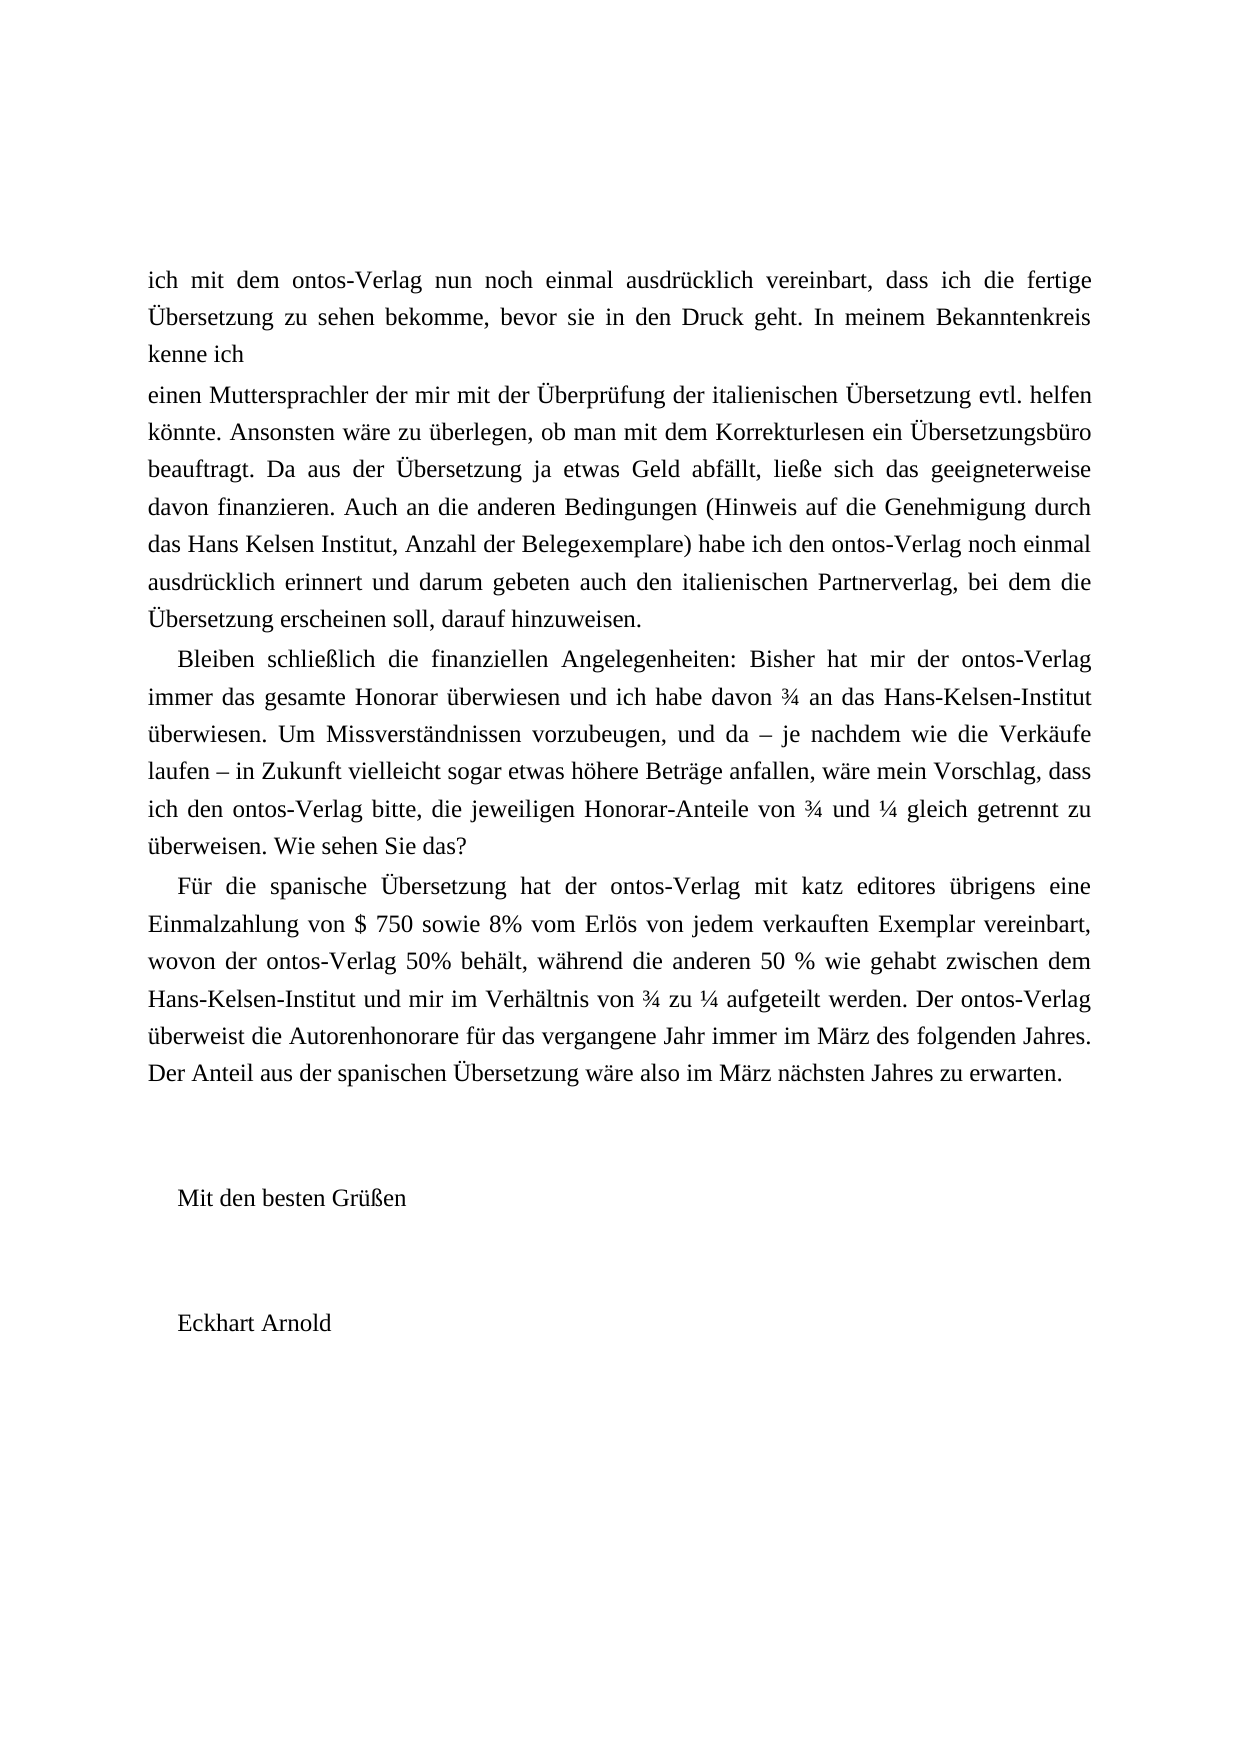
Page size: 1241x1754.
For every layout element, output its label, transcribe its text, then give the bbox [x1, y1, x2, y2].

text Für die spanische Übersetzung hat der ontos-Verlag mit katz editores übrigens eine Einmalzahlung von $ 750 sowie 8% vom Erlös von jedem verkauften Exemplar vereinbart, wovon der ontos-Verlag 50% behält, während die anderen 50 % wie gehabt zwischen dem Hans-Kelsen-Institut und mir im Verhältnis von ¾ zu ¼ aufgeteilt werden. Der ontos-Verlag überweist die Autorenhonorare für das vergangene Jahr immer im März des folgenden Jahres. Der Anteil aus der spanischen Übersetzung wäre also im März nächsten Jahres zu erwarten. [148, 872, 1093, 1087]
text ich mit dem ontos-Verlag nun noch einmal ausdrücklich vereinbart, dass ich die fertige Übersetzung zu sehen bekomme, bevor sie in den Druck geht. In meinem Bekanntenkreis kenne ich [148, 266, 1093, 368]
text Bleiben schließlich die finanziellen Angelegenheiten: Bisher hat mir der ontos-Verlag immer das gesamte Honorar überwiesen und ich habe davon ¾ an das Hans-Kelsen-Institut überwiesen. Um Missverständnissen vorzubeugen, und da – je nachdem wie die Verkäufe laufen – in Zukunft vielleicht sogar etwas höhere Beträge anfallen, wäre mein Vorschlag, dass ich den ontos-Verlag bitte, die jeweiligen Honorar-Anteile von ¾ und ¼ gleich getrennt zu überweisen. Wie sehen Sie das? [148, 645, 1093, 860]
text einen Muttersprachler der mir mit der Überprüfung der italienischen Übersetzung evtl. helfen könnte. Ansonsten wäre zu überlegen, ob man mit dem Korrekturlesen ein Übersetzungsbüro beauftragt. Da aus der Übersetzung ja etwas Geld abfällt, ließe sich das geeigneterweise davon finanzieren. Auch an die anderen Bedingungen (Hinweis auf die Genehmigung durch das Hans Kelsen Institut, Anzahl der Belegexemplare) habe ich den ontos-Verlag noch einmal ausdrücklich erinnert und darum gebeten auch den italienischen Partnerverlag, bei dem die Übersetzung erscheinen soll, darauf hinzuweisen. [148, 381, 1093, 633]
text Mit den besten Grüßen [148, 1184, 1093, 1212]
text Eckhart Arnold [148, 1309, 1093, 1337]
